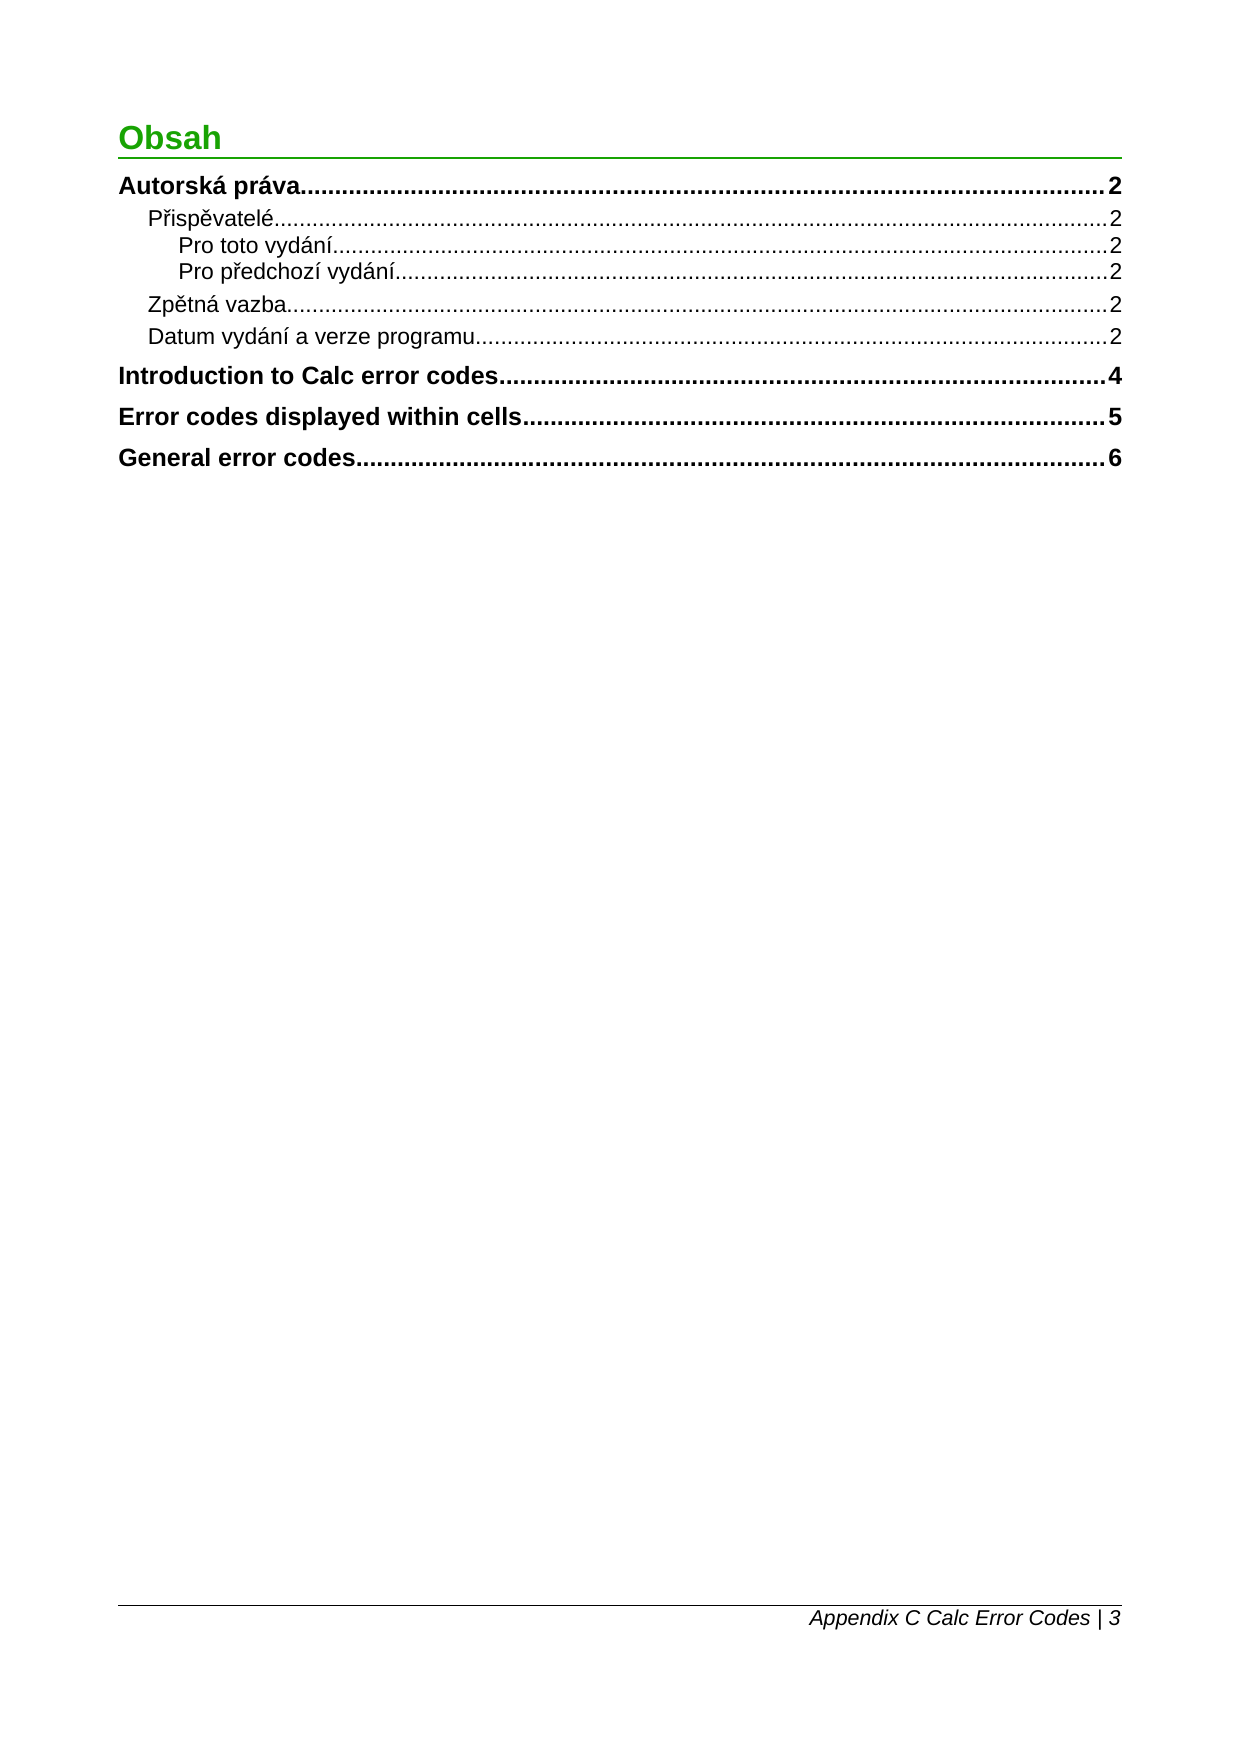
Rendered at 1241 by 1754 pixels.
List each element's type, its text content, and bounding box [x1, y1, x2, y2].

text Zpětná vazba 2 [148, 291, 1122, 317]
text Introduction to Calc error codes 4 [118, 361, 1122, 390]
text Datum vydání a verze programu 2 [148, 323, 1122, 349]
text Pro předchozí vydání 2 [178, 258, 1122, 284]
text Pro toto vydání 2 [178, 232, 1122, 258]
subtitle Obsah [118, 118, 1122, 157]
text General error codes 6 [118, 443, 1122, 471]
text Přispěvatelé 2 [148, 205, 1122, 232]
text Error codes displayed within cells 5 [118, 402, 1122, 431]
text Autorská práva 2 [118, 171, 1122, 199]
